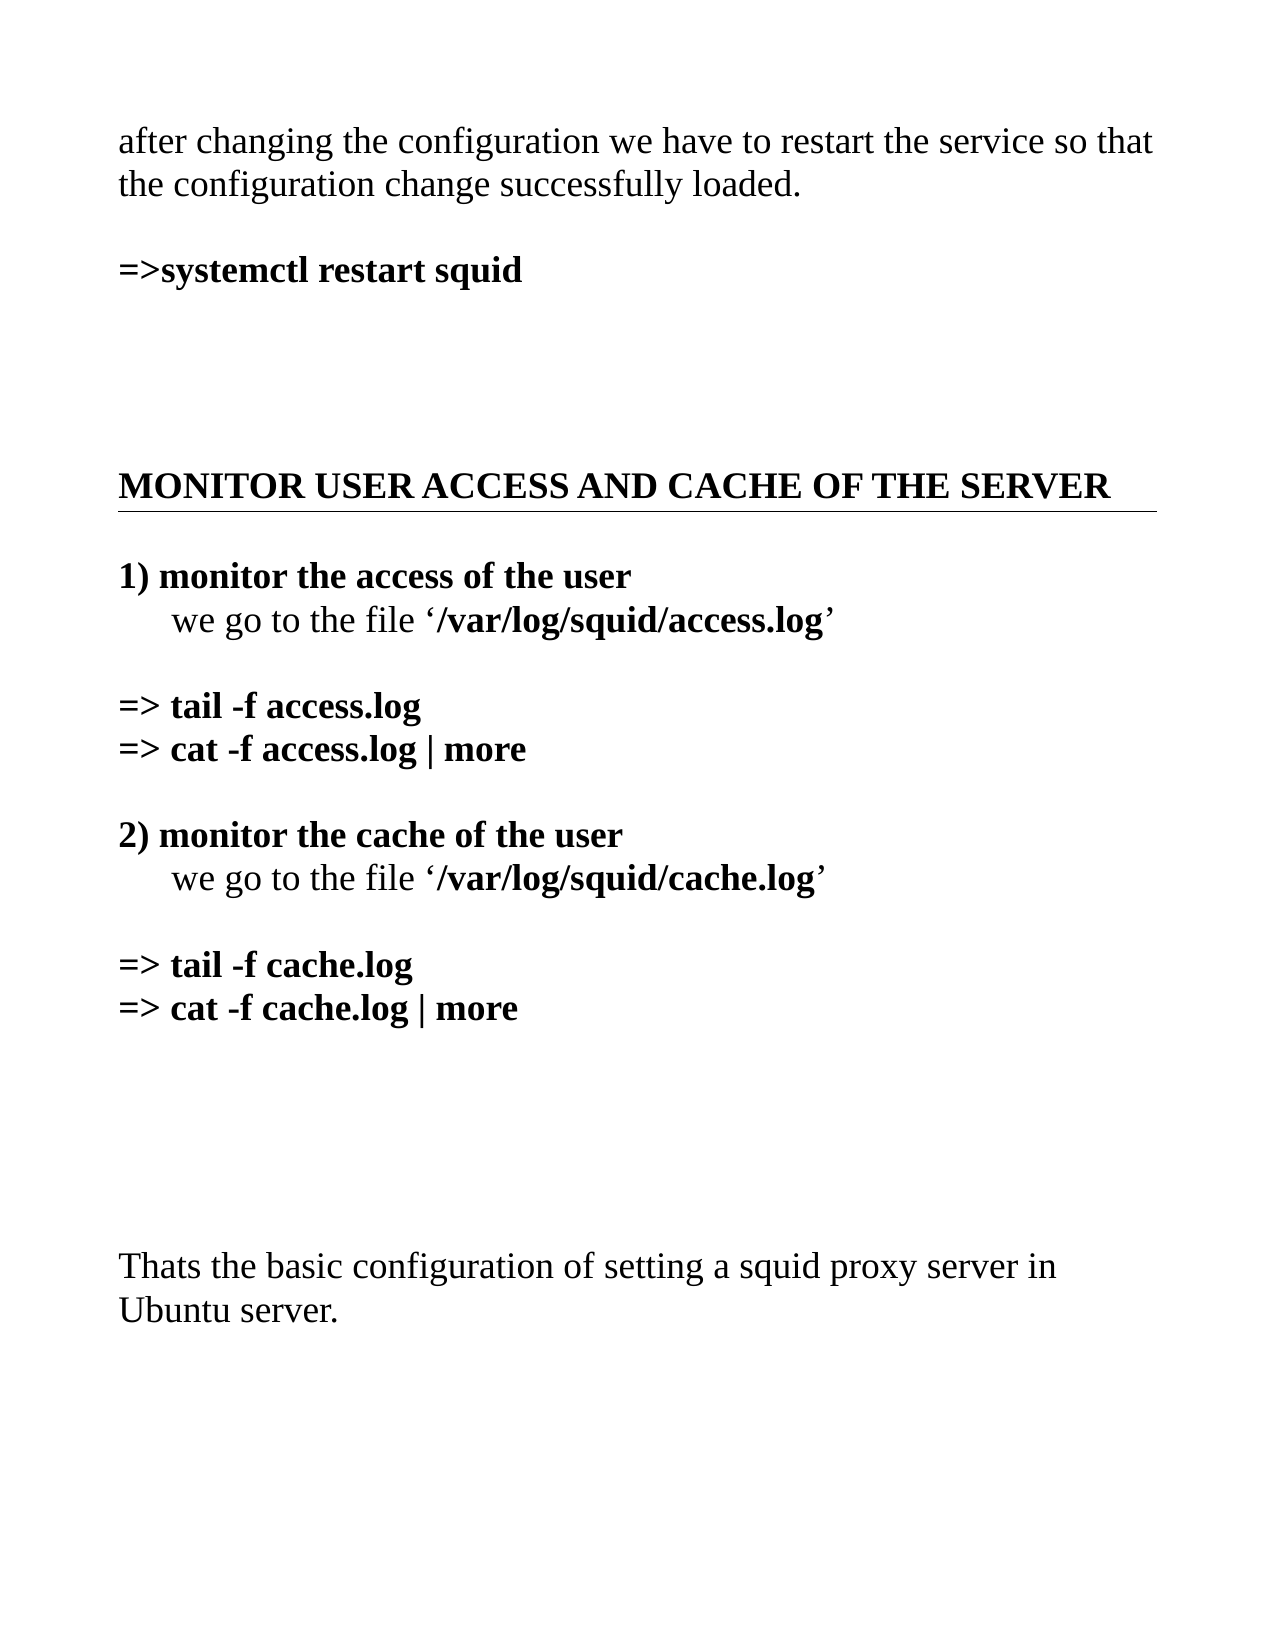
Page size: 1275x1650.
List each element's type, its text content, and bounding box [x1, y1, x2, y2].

text after changing the configuration we have to restart the service so that the configuration change successfully loaded. [118, 118, 1157, 204]
text we go to the file ‘/var/log/squid/access.log’ [118, 597, 1157, 640]
text 1) monitor the access of the user [118, 554, 1157, 597]
text 2) monitor the cache of the user [118, 813, 1157, 856]
text we go to the file ‘/var/log/squid/cache.log’ [118, 856, 1157, 899]
text => cat -f access.log | more [118, 726, 1157, 769]
text => cat -f cache.log | more [118, 985, 1157, 1028]
text => tail -f access.log [118, 683, 1157, 726]
text =>systemctl restart squid [118, 247, 1157, 291]
text Thats the basic configuration of setting a squid proxy server in Ubuntu server. [118, 1244, 1157, 1330]
text MONITOR USER ACCESS AND CACHE OF THE SERVER [118, 463, 1157, 511]
text => tail -f cache.log [118, 942, 1157, 985]
